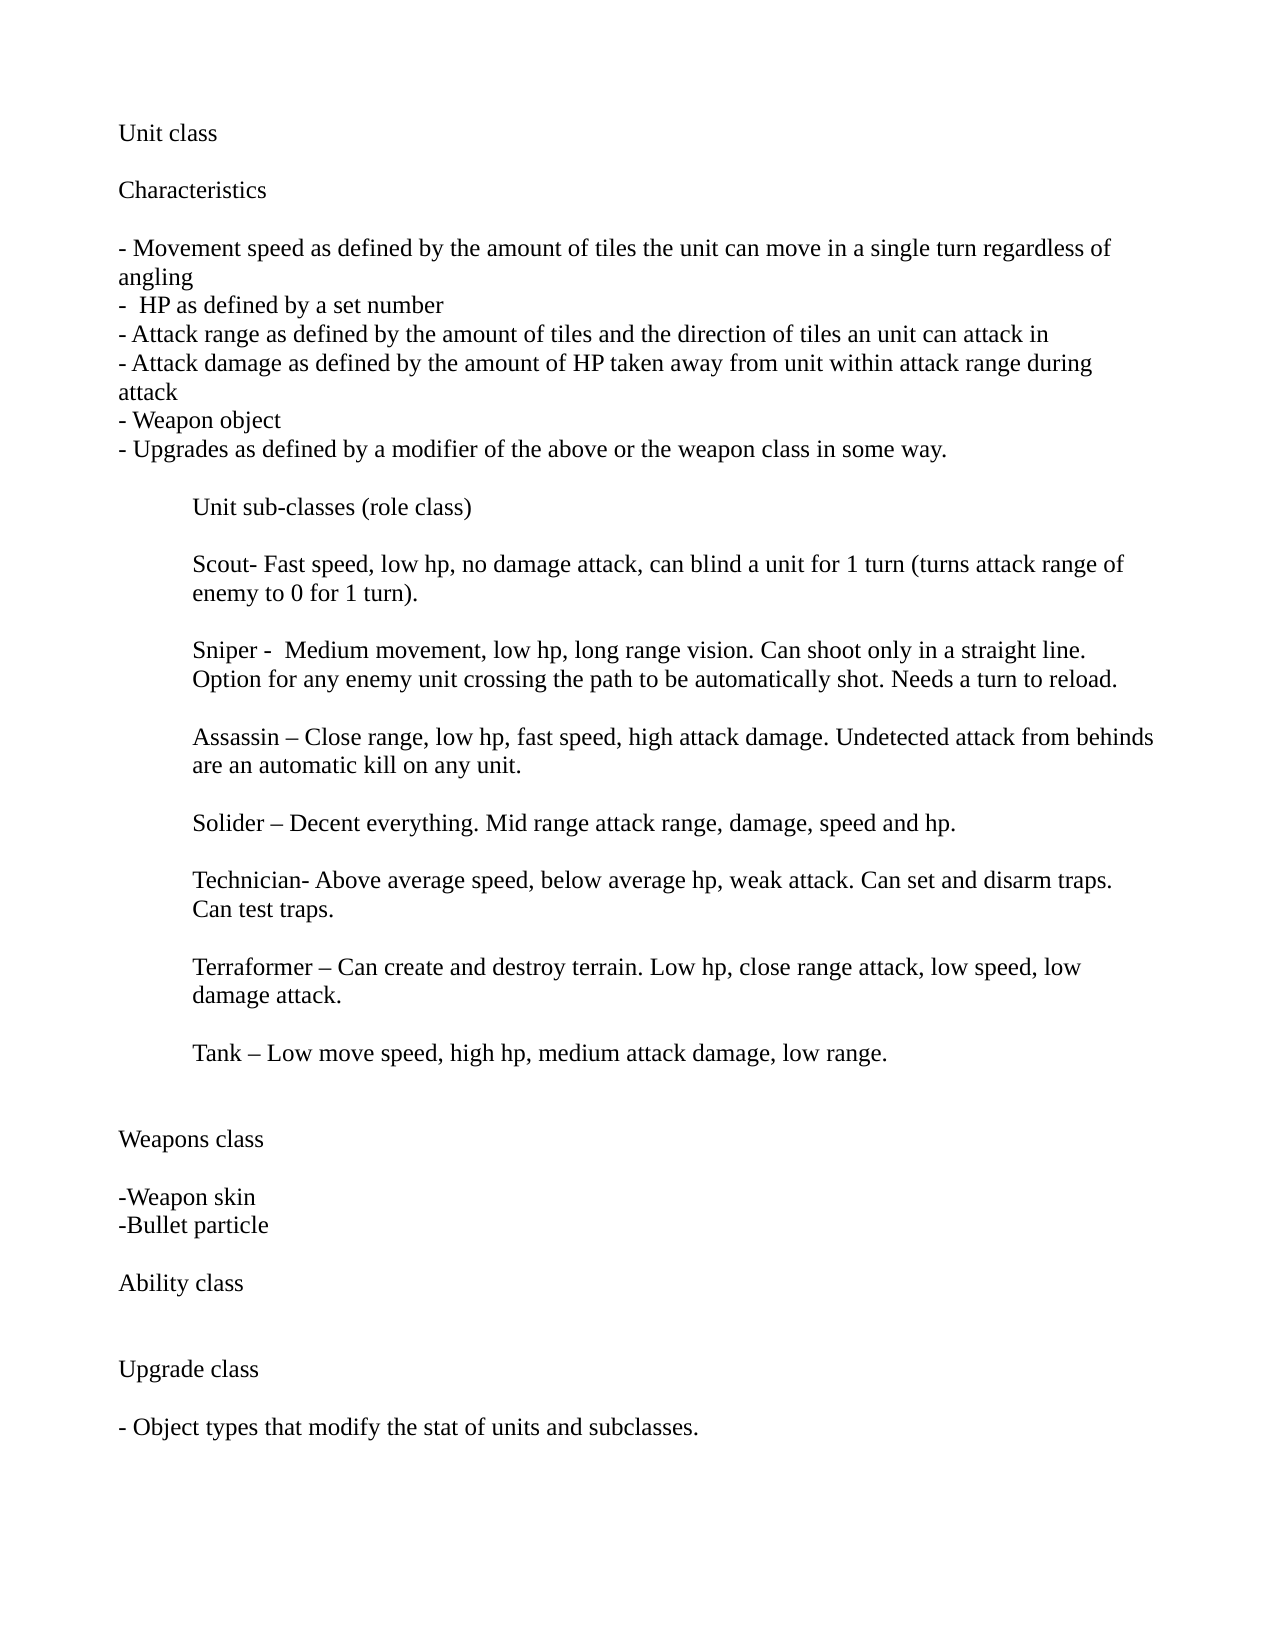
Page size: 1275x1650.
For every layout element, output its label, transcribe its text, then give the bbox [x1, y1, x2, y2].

text - Attack damage as defined by the amount of HP taken away from unit within attack range during attack [118, 348, 1157, 406]
text Scout- Fast speed, low hp, no damage attack, can blind a unit for 1 turn (turns attack range of enemy to 0 for 1 turn). [118, 549, 1157, 607]
text - Upgrades as defined by a modifier of the above or the weapon class in some way. [118, 434, 1157, 463]
text - Attack range as defined by the amount of tiles and the direction of tiles an unit can attack in [118, 319, 1157, 348]
text Technician- Above average speed, below average hp, weak attack. Can set and disarm traps. Can test traps. [118, 866, 1157, 923]
text -Weapon skin [118, 1182, 1157, 1211]
text Assassin – Close range, low hp, fast speed, high attack damage. Undetected attack from behinds are an automatic kill on any unit. [118, 722, 1157, 779]
text - Movement speed as defined by the amount of tiles the unit can move in a single turn regardless of angling [118, 233, 1157, 291]
text -Bullet particle [118, 1211, 1157, 1239]
text Terraformer – Can create and destroy terrain. Low hp, close range attack, low speed, low damage attack. [118, 952, 1157, 1009]
text - Object types that modify the stat of units and subclasses. [118, 1412, 1157, 1441]
text Unit sub-classes (role class) [118, 492, 1157, 521]
text Upgrade class [118, 1354, 1157, 1383]
text - Weapon object [118, 406, 1157, 434]
text Sniper - Medium movement, low hp, long range vision. Can shoot only in a straight line. Option for any enemy unit crossing the path to be automatically shot. Needs a turn to reload. [118, 636, 1157, 693]
text - HP as defined by a set number [118, 291, 1157, 319]
text Solider – Decent everything. Mid range attack range, damage, speed and hp. [118, 808, 1157, 837]
text Ability class [118, 1268, 1157, 1297]
text Unit class [118, 118, 1157, 147]
text Tank – Low move speed, high hp, medium attack damage, low range. [118, 1038, 1157, 1067]
text Weapons class [118, 1124, 1157, 1153]
text Characteristics [118, 176, 1157, 204]
